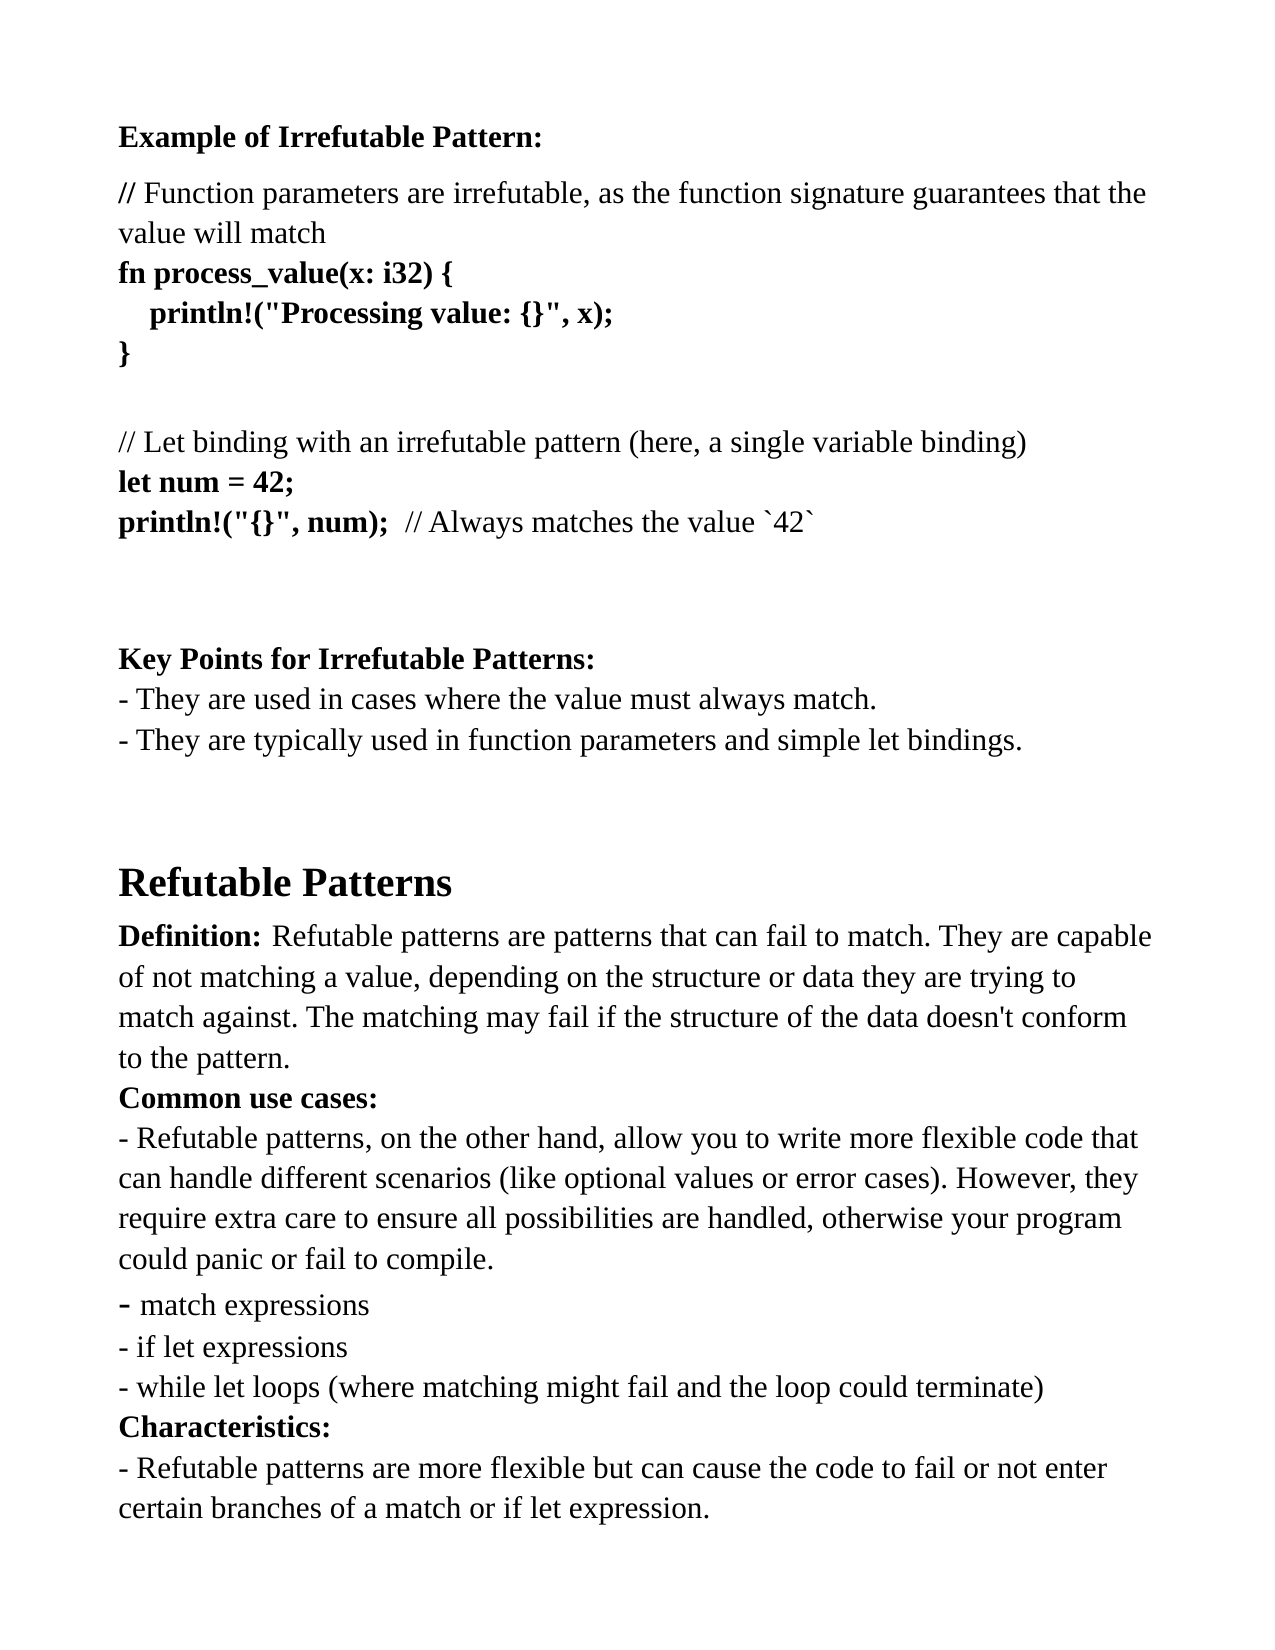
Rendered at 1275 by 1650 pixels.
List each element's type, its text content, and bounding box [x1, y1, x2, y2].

text } [118, 335, 1157, 371]
text Example of Irrefutable Pattern: [118, 118, 1157, 154]
text println!("Processing value: {}", x); [118, 294, 1157, 331]
text Key Points for Irrefutable Patterns: [118, 640, 1157, 676]
text - if let expressions [118, 1328, 1157, 1364]
text println!("{}", num); // Always matches the value `42` [118, 504, 1157, 539]
text Refutable Patterns [118, 857, 1157, 905]
text Definition: Refutable patterns are patterns that can fail to match. They are capable of not matching a value, depending on the structure or data they are trying to match against. The matching may fail if the structure of the data doesn't conform to the pattern. [118, 911, 1157, 1075]
text - They are typically used in function parameters and simple let bindings. [118, 721, 1157, 757]
text // Let binding with an irrefutable pattern (here, a single variable binding) [118, 423, 1157, 459]
text - Refutable patterns, on the other hand, allow you to write more flexible code that can handle different scenarios (like optional values or error cases). However, they require extra care to ensure all possibilities are handled, otherwise your program could panic or fail to compile. [118, 1119, 1157, 1276]
text - while let loops (where matching might fail and the loop could terminate) [118, 1368, 1157, 1404]
text - They are used in cases where the value must always match. [118, 681, 1157, 716]
text fn process_value(x: i32) { [118, 254, 1157, 290]
text - match expressions [118, 1280, 1157, 1323]
text Common use cases: [118, 1079, 1157, 1115]
text Characteristics: [118, 1409, 1157, 1445]
text let num = 42; [118, 463, 1157, 499]
text - Refutable patterns are more flexible but can cause the code to fail or not enter certain branches of a match or if let expression. [118, 1449, 1157, 1525]
text // Function parameters are irrefutable, as the function signature guarantees that the value will match [118, 174, 1157, 250]
